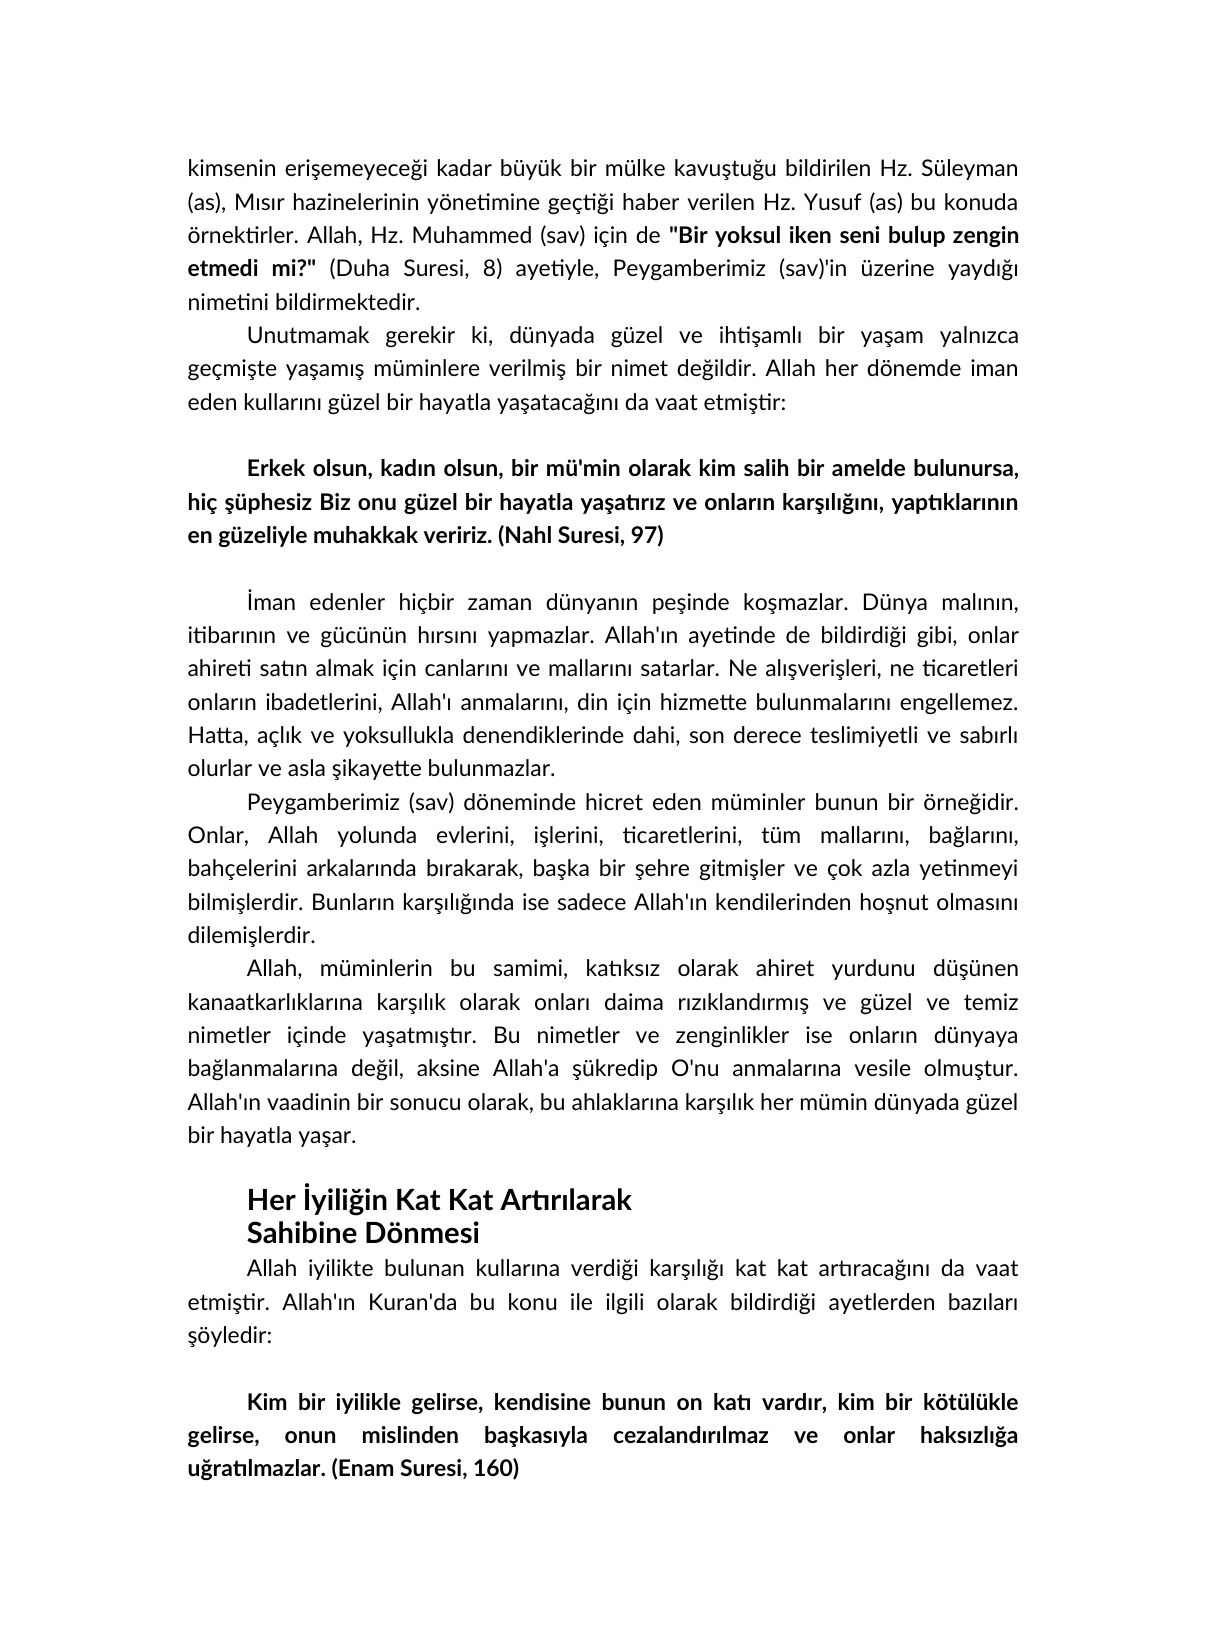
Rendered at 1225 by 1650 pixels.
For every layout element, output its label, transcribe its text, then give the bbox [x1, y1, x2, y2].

text Unutmamak gerekir ki, dünyada güzel ve ihtişamlı bir yaşam yalnızca geçmişte yaşamış müminlere verilmiş bir nimet değildir. Allah her dönemde iman eden kullarını güzel bir hayatla yaşatacağını da vaat etmiştir: [187, 317, 1020, 417]
text Erkek olsun, kadın olsun, bir mü'min olarak kim salih bir amelde bulunursa, hiç şüphesiz Biz onu güzel bir hayatla yaşatırız ve onların karşılığını, yaptıklarının en güzeliyle muhakkak veririz. (Nahl Suresi, 97) [187, 450, 1020, 550]
text Allah iyilikte bulunan kullarına verdiği karşılığı kat kat artıracağını da vaat etmiştir. Allah'ın Kuran'da bu konu ile ilgili olarak bildirdiği ayetlerden bazıları şöyledir: [187, 1250, 1020, 1350]
text kimsenin erişemeyeceği kadar büyük bir mülke kavuştuğu bildirilen Hz. Süleyman (as), Mısır hazinelerinin yönetimine geçtiği haber verilen Hz. Yusuf (as) bu konuda örnektirler. Allah, Hz. Muhammed (sav) için de "Bir yoksul iken seni bulup zengin etmedi mi?" (Duha Suresi, 8) ayetiyle, Peygamberimiz (sav)'in üzerine yaydığı nimetini bildirmektedir. [187, 150, 1020, 317]
text Allah, müminlerin bu samimi, katıksız olarak ahiret yurdunu düşünen kanaatkarlıklarına karşılık olarak onları daima rızıklandırmış ve güzel ve temiz nimetler içinde yaşatmıştır. Bu nimetler ve zenginlikler ise onların dünyaya bağlanmalarına değil, aksine Allah'a şükredip O'nu anmalarına vesile olmuştur. Allah'ın vaadinin bir sonucu olarak, bu ahlaklarına karşılık her mümin dünyada güzel bir hayatla yaşar. [187, 950, 1020, 1150]
text Peygamberimiz (sav) döneminde hicret eden müminler bunun bir örneğidir. Onlar, Allah yolunda evlerini, işlerini, ticaretlerini, tüm mallarını, bağlarını, bahçelerini arkalarında bırakarak, başka bir şehre gitmişler ve çok azla yetinmeyi bilmişlerdir. Bunların karşılığında ise sadece Allah'ın kendilerinden hoşnut olmasını dilemişlerdir. [187, 783, 1020, 950]
text Sahibine Dönmesi [187, 1217, 1020, 1250]
text Her İyiliğin Kat Kat Artırılarak [187, 1183, 1020, 1217]
text İman edenler hiçbir zaman dünyanın peşinde koşmazlar. Dünya malının, itibarının ve gücünün hırsını yapmazlar. Allah'ın ayetinde de bildirdiği gibi, onlar ahireti satın almak için canlarını ve mallarını satarlar. Ne alışverişleri, ne ticaretleri onların ibadetlerini, Allah'ı anmalarını, din için hizmette bulunmalarını engellemez. Hatta, açlık ve yoksullukla denendiklerinde dahi, son derece teslimiyetli ve sabırlı olurlar ve asla şikayette bulunmazlar. [187, 583, 1020, 783]
text Kim bir iyilikle gelirse, kendisine bunun on katı vardır, kim bir kötülükle gelirse, onun mislinden başkasıyla cezalandırılmaz ve onlar haksızlığa uğratılmazlar. (Enam Suresi, 160) [187, 1383, 1020, 1483]
